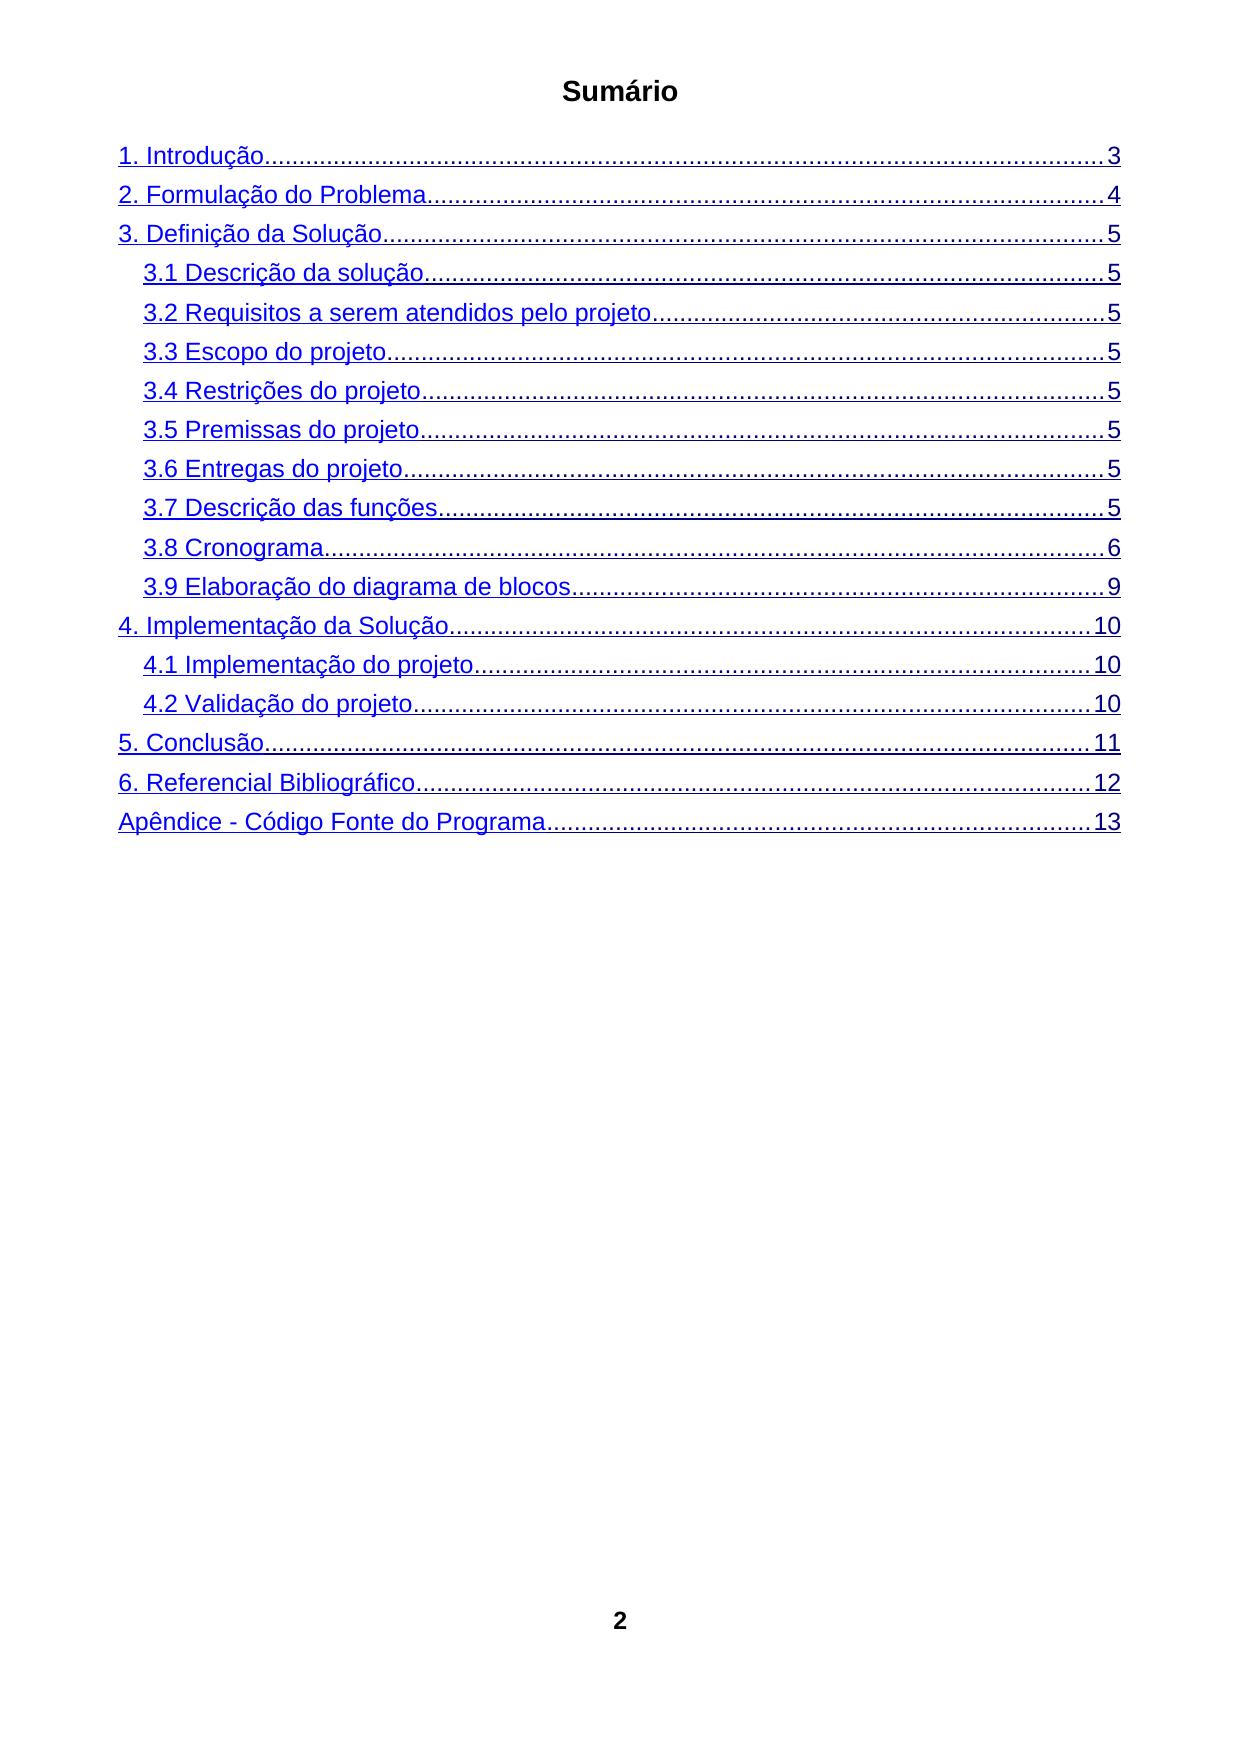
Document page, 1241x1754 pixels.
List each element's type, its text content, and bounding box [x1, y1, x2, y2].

text 3.7 Descrição das funções 5 [143, 493, 1122, 522]
text 3.9 Elaboração do diagrama de blocos 9 [143, 572, 1122, 601]
text 3.3 Escopo do projeto 5 [143, 337, 1122, 366]
text 6. Referencial Bibliográfico 12 [118, 768, 1122, 796]
text 4.1 Implementação do projeto 10 [143, 650, 1122, 679]
text 3.5 Premissas do projeto 5 [143, 415, 1122, 444]
text 2. Formulação do Problema 4 [118, 180, 1122, 209]
text 3.1 Descrição da solução 5 [143, 258, 1122, 287]
text 1. Introdução 3 [118, 141, 1122, 170]
text 4. Implementação da Solução 10 [118, 611, 1122, 640]
text 3. Definição da Solução 5 [118, 219, 1122, 248]
text Apêndice - Código Fonte do Programa 13 [118, 807, 1122, 836]
text 4.2 Validação do projeto 10 [143, 689, 1122, 718]
text 3.4 Restrições do projeto 5 [143, 376, 1122, 405]
text Sumário [118, 74, 1122, 107]
text 3.6 Entregas do projeto 5 [143, 454, 1122, 483]
text 5. Conclusão 11 [118, 728, 1122, 757]
text 3.2 Requisitos a serem atendidos pelo projeto 5 [143, 298, 1122, 326]
text 3.8 Cronograma 6 [143, 533, 1122, 561]
